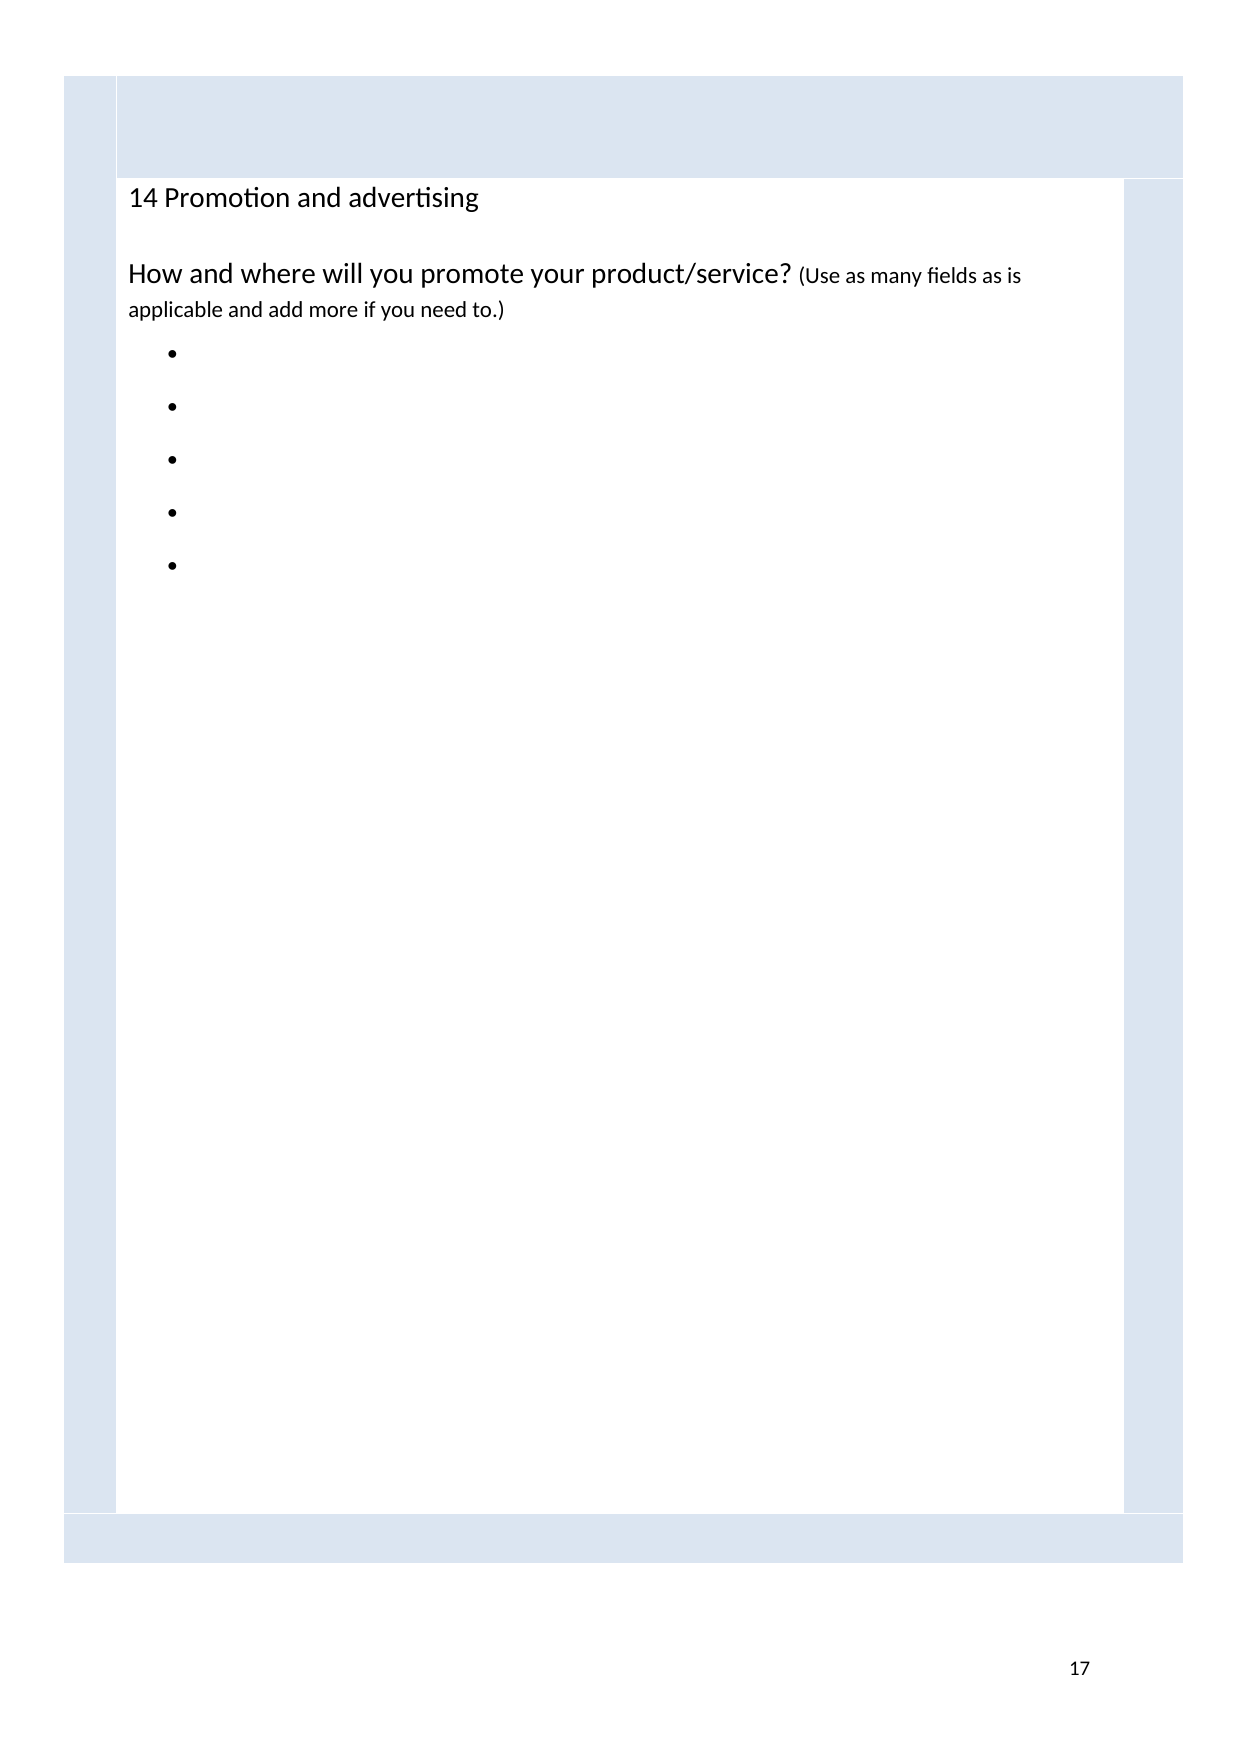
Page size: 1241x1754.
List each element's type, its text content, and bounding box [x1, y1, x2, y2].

table_cell 14 Promotion and advertising How and where will you promote your product/service? (Use as many fields as is applicable and add more if you need to.) [117, 179, 1123, 1513]
table_cell [1124, 179, 1183, 1513]
table_cell [117, 76, 1183, 178]
table_cell [64, 1514, 1183, 1563]
table_cell [64, 76, 116, 1513]
